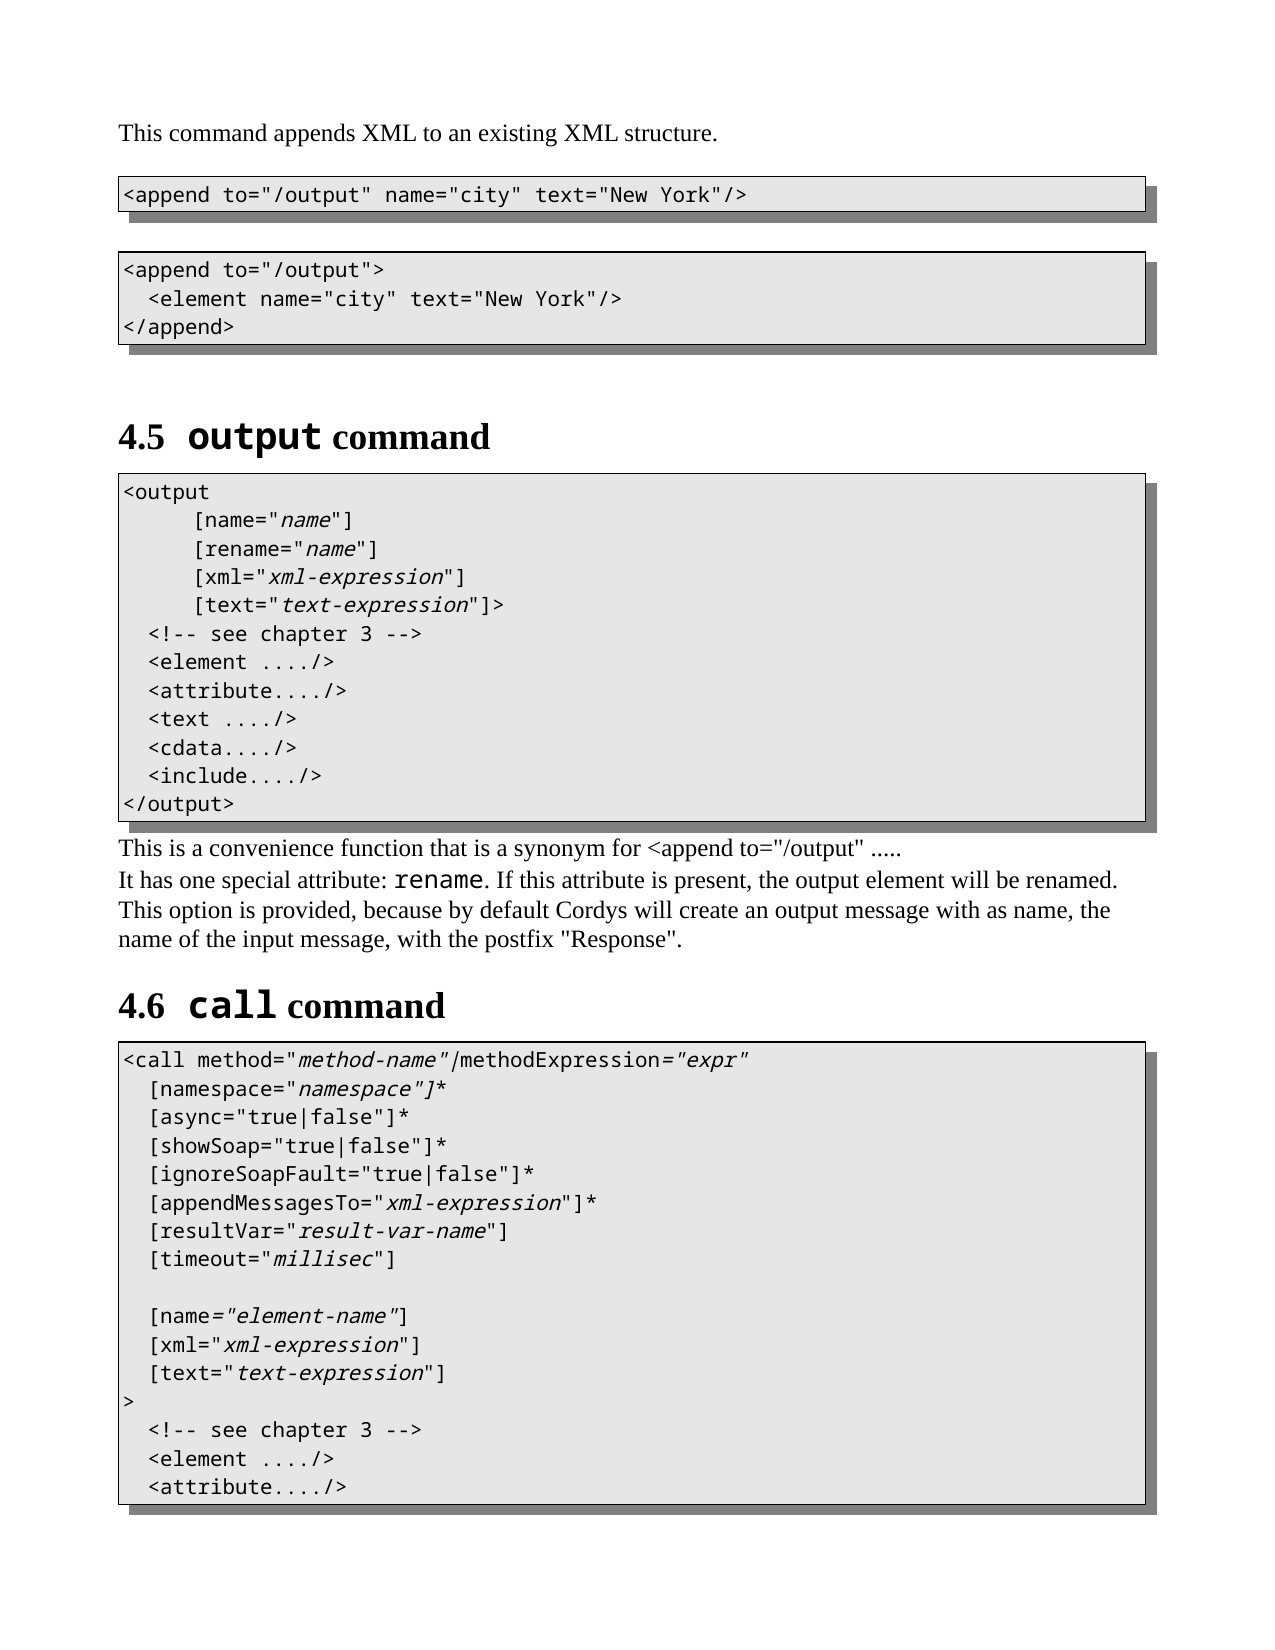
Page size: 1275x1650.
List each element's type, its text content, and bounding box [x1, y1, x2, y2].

text [xml="xml-expression"] [119, 558, 1145, 586]
text <element name="city" text="New York"/> [119, 280, 1145, 308]
text <cdata..../> [119, 729, 1145, 757]
text [namespace="namespace"]* [119, 1070, 1145, 1098]
text [showSoap="true|false"]* [119, 1127, 1145, 1155]
text <attribute..../> [119, 1468, 1145, 1504]
text <element ..../> [119, 1439, 1145, 1468]
text It has one special attribute: rename. If this attribute is present, the output element will be renamed. This option is provided, because by default Cordys will create an output message with as name, the name of the input message, with the postfix "Response". [118, 861, 1157, 953]
text <include..../> [119, 757, 1145, 786]
text <element ..../> [119, 643, 1145, 672]
text [text="text-expression"]> [119, 586, 1145, 615]
text [name="element-name"] [119, 1297, 1145, 1326]
text </append> [119, 308, 1145, 344]
text This command appends XML to an existing XML structure. [118, 118, 1157, 147]
text <!-- see chapter 3 --> [119, 1411, 1145, 1439]
text [rename="name"] [119, 529, 1145, 558]
subtitle call command [118, 978, 1157, 1029]
text <text ..../> [119, 700, 1145, 729]
text [appendMessagesTo="xml-expression"]* [119, 1184, 1145, 1212]
text <output [119, 474, 1145, 501]
text <call method="method-name"|methodExpression="expr" [119, 1043, 1145, 1070]
text <attribute..../> [119, 672, 1145, 700]
subtitle output command [118, 409, 1157, 460]
text [ignoreSoapFault="true|false"]* [119, 1155, 1145, 1184]
text [resultVar="result-var-name"] [119, 1212, 1145, 1241]
text This is a convenience function that is a synonym for <append to="/output" ..... [118, 833, 1157, 861]
text > [119, 1383, 1145, 1411]
text <append to="/output" name="city" text="New York"/> [119, 177, 1145, 211]
text [async="true|false"]* [119, 1098, 1145, 1127]
text [timeout="millisec"] [119, 1241, 1145, 1269]
text [text="text-expression"] [119, 1354, 1145, 1383]
text <!-- see chapter 3 --> [119, 615, 1145, 643]
text <append to="/output"> [119, 253, 1145, 280]
text [name="name"] [119, 501, 1145, 529]
text </output> [119, 786, 1145, 821]
text [xml="xml-expression"] [119, 1326, 1145, 1354]
